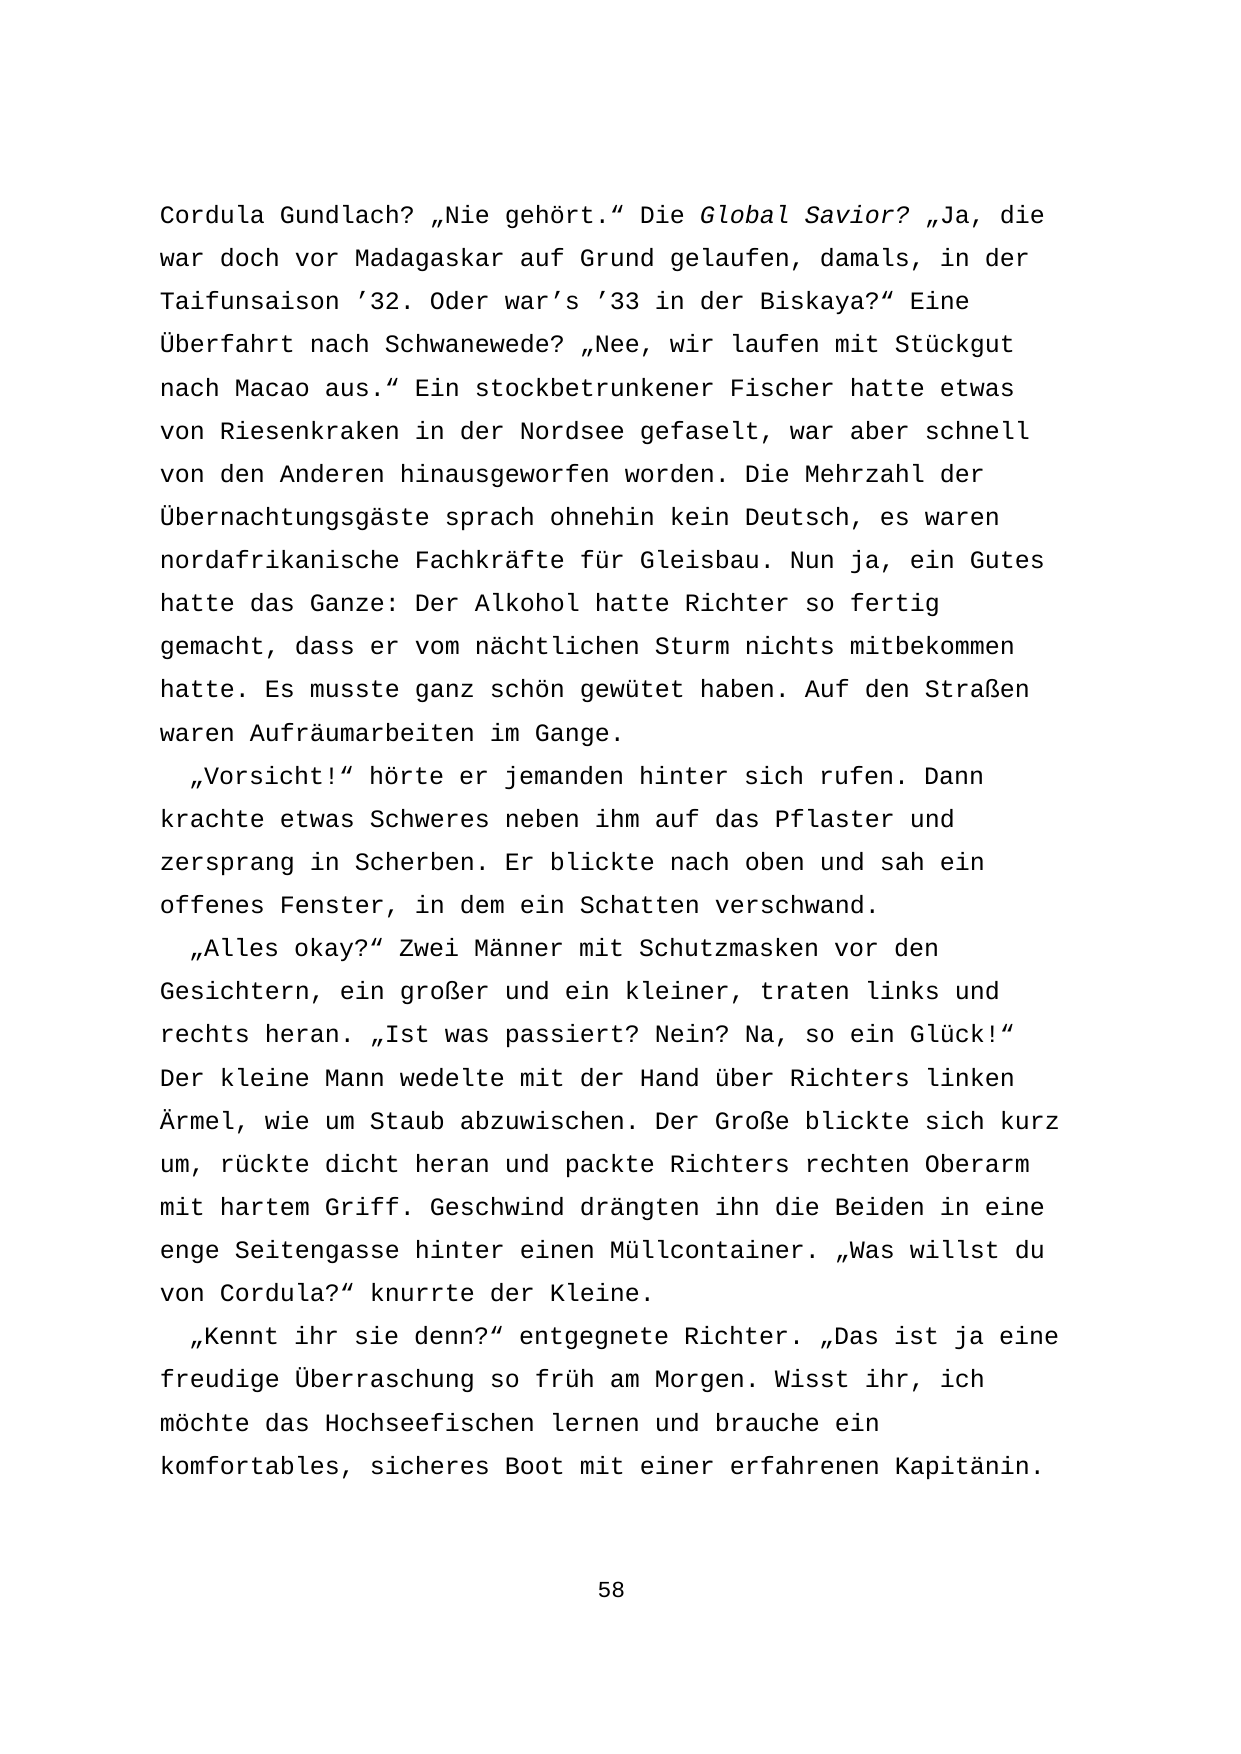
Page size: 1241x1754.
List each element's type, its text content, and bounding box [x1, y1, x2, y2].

text Cordula Gundlach? „Nie gehört.“ Die Global Savior? „Ja, die war doch vor Madagaskar auf Grund gelaufen, damals, in der Taifunsaison ’32. Oder war’s ’33 in der Biskaya?“ Eine Überfahrt nach Schwanewede? „Nee, wir laufen mit Stückgut nach Macao aus.“ Ein stockbetrunkener Fischer hatte etwas von Riesenkraken in der Nordsee gefaselt, war aber schnell von den Anderen hinausgeworfen worden. Die Mehrzahl der Übernachtungsgäste sprach ohnehin kein Deutsch, es waren nordafrikanische Fachkräfte für Gleisbau. Nun ja, ein Gutes hatte das Ganze: Der Alkohol hatte Richter so fertig gemacht, dass er vom nächtlichen Sturm nichts mitbekommen hatte. Es musste ganz schön gewütet haben. Auf den Straßen waren Aufräumarbeiten im Gange. [159, 189, 1063, 749]
text „Kennt ihr sie denn?“ entgegnete Richter. „Das ist ja eine freudige Überraschung so früh am Morgen. Wisst ihr, ich möchte das Hochseefischen lernen und brauche ein komfortables, sicheres Boot mit einer erfahrenen Kapitänin. [159, 1310, 1063, 1483]
text „Vorsicht!“ hörte er jemanden hinter sich rufen. Dann krachte etwas Schweres neben ihm auf das Pflaster und zersprang in Scherben. Er blickte nach oben und sah ein offenes Fenster, in dem ein Schatten verschwand. [159, 749, 1063, 922]
text „Alles okay?“ Zwei Männer mit Schutzmasken vor den Gesichtern, ein großer und ein kleiner, traten links und rechts heran. „Ist was passiert? Nein? Na, so ein Glück!“ Der kleine Mann wedelte mit der Hand über Richters linken Ärmel, wie um Staub abzuwischen. Der Große blickte sich kurz um, rückte dicht heran und packte Richters rechten Oberarm mit hartem Griff. Geschwind drängten ihn die Beiden in eine enge Seitengasse hinter einen Müllcontainer. „Was willst du von Cordula?“ knurrte der Kleine. [159, 922, 1063, 1310]
